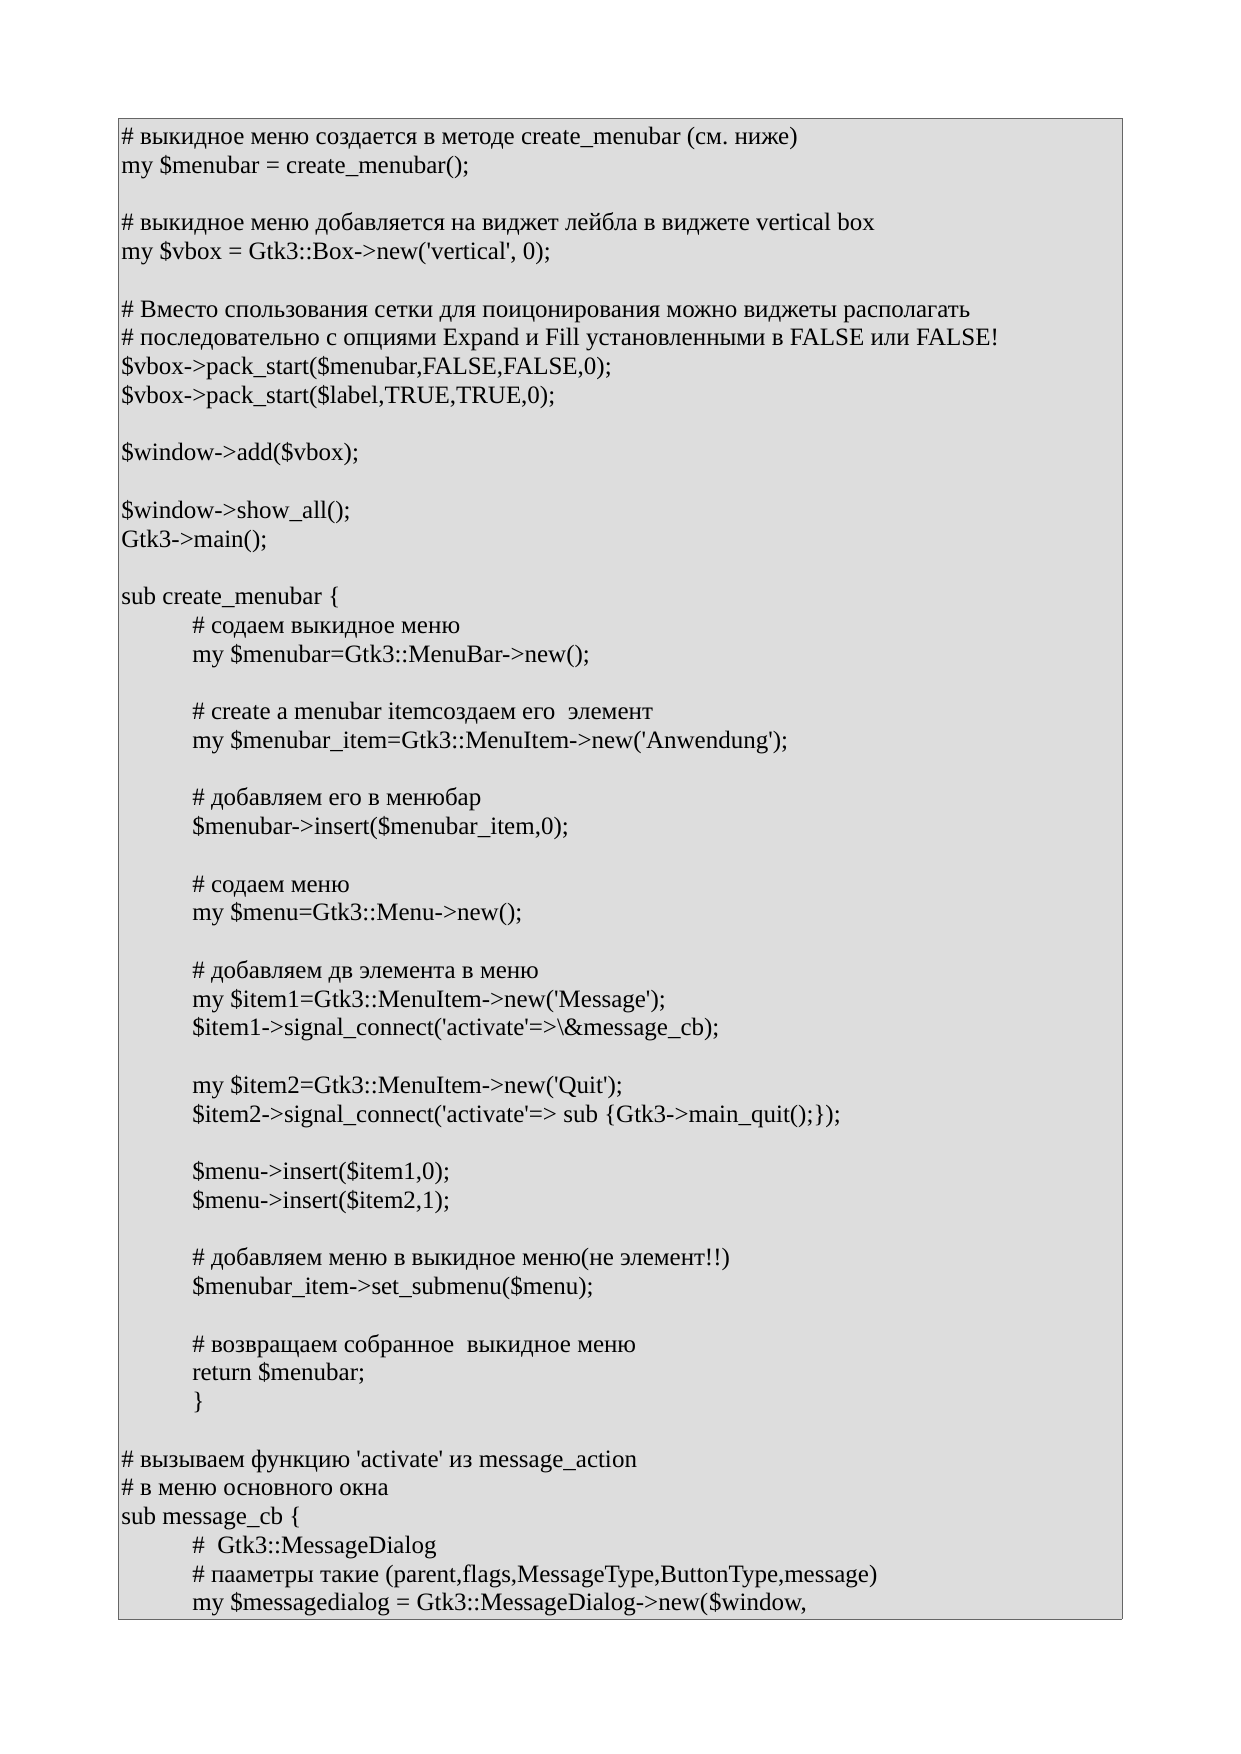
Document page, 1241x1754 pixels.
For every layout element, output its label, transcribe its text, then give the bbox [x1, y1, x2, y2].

text # выкидное меню создается в методе create_menubar (см. ниже) [119, 119, 1122, 147]
text $menubar_item->set_submenu($menu); [119, 1268, 1122, 1297]
text Gtk3->main(); [119, 521, 1122, 549]
text # добавляем дв элемента в меню [119, 952, 1122, 981]
text my $menu=Gtk3::Menu->new(); [119, 894, 1122, 923]
text $vbox->pack_start($label,TRUE,TRUE,0); [119, 377, 1122, 406]
text $item2->signal_connect('activate'=> sub {Gtk3->main_quit();}); [119, 1096, 1122, 1124]
text # Вместо спользования сетки для поицонирования можно виджеты располагать [119, 291, 1122, 319]
text $vbox->pack_start($menubar,FALSE,FALSE,0); [119, 348, 1122, 377]
text # добавляем его в менюбар [119, 779, 1122, 808]
text # в меню основного окна [119, 1469, 1122, 1498]
text my $vbox = Gtk3::Box->new('vertical', 0); [119, 233, 1122, 262]
text $item1->signal_connect('activate'=>\&message_cb); [119, 1009, 1122, 1038]
text my $messagedialog = Gtk3::MessageDialog->new( $window, [119, 1584, 1122, 1619]
text $window->show_all(); [119, 492, 1122, 521]
text # содаем меню [119, 866, 1122, 894]
text # create a menubar itemсоздаем его элемент [119, 693, 1122, 722]
text my $menubar_item=Gtk3::MenuItem->new('Anwendung'); [119, 722, 1122, 751]
text } [119, 1383, 1122, 1412]
text sub message_cb { [119, 1498, 1122, 1527]
text $menu->insert($item1,0); [119, 1153, 1122, 1182]
text my $item2=Gtk3::MenuItem->new('Quit'); [119, 1067, 1122, 1096]
text # возвращаем собранное выкидное меню [119, 1326, 1122, 1354]
text $menu->insert($item2,1); [119, 1182, 1122, 1211]
text $window->add($vbox); [119, 434, 1122, 463]
text # добавляем меню в выкидное меню(не элемент!!) [119, 1239, 1122, 1268]
text my $item1=Gtk3::MenuItem->new('Message'); [119, 981, 1122, 1009]
text # вызываем функцию 'activate' из message_action [119, 1441, 1122, 1469]
text # содаем выкидное меню [119, 607, 1122, 636]
text $menubar->insert($menubar_item,0); [119, 808, 1122, 837]
text my $menubar = create_menubar(); [119, 147, 1122, 176]
text sub create_menubar { [119, 578, 1122, 607]
text # пааметры такие (parent,flags,MessageType,ButtonType,message) [119, 1556, 1122, 1584]
text # выкидное меню добавляется на виджет лейбла в виджете vertical box [119, 204, 1122, 233]
text # последовательно с опциями Expand и Fill установленными в FALSE или FALSE! [119, 319, 1122, 348]
text my $menubar=Gtk3::MenuBar->new(); [119, 636, 1122, 664]
text return $menubar; [119, 1354, 1122, 1383]
text # Gtk3::MessageDialog [119, 1527, 1122, 1556]
